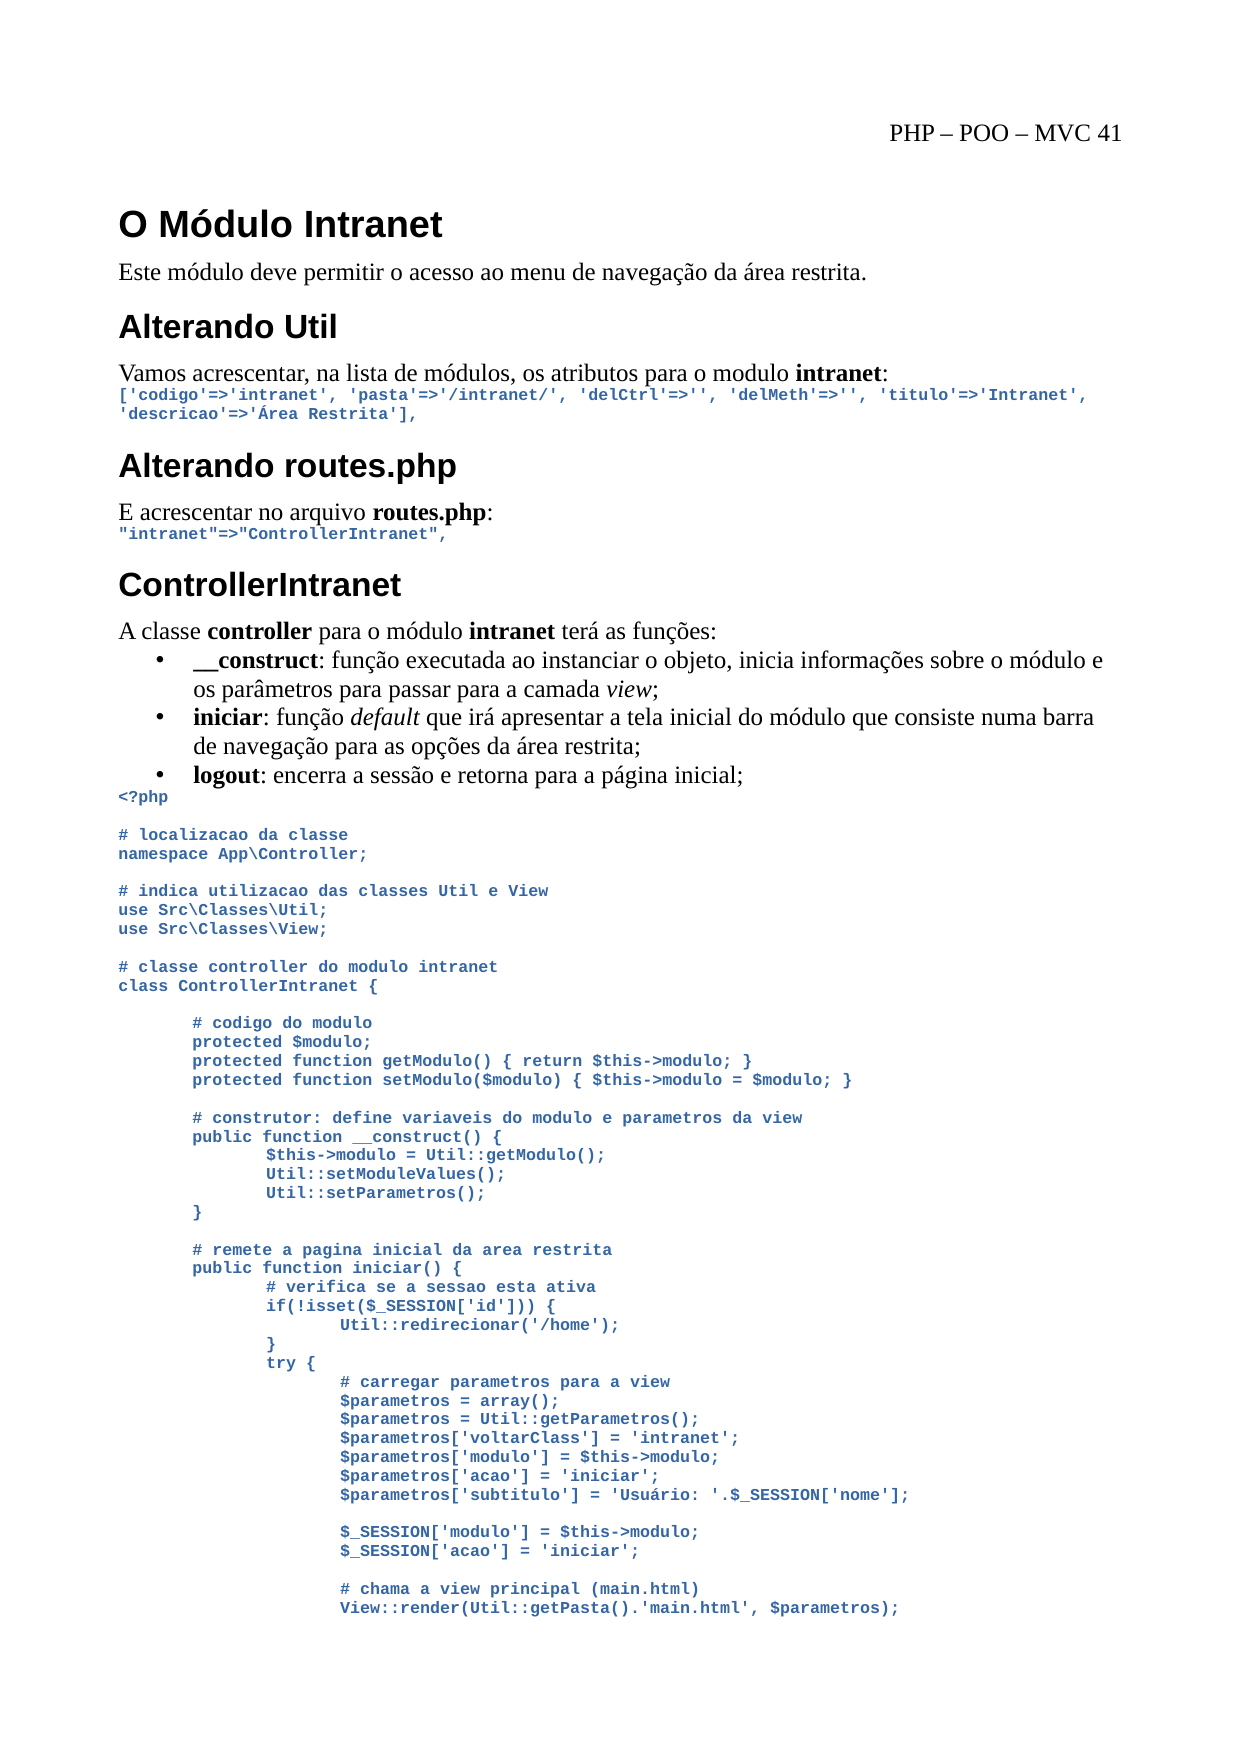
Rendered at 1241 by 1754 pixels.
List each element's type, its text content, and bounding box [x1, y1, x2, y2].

text use Src\Classes\View; [118, 921, 1122, 939]
text protected function getModulo() { return $this->modulo; } [118, 1053, 1122, 1072]
subtitle Alterando routes.php [118, 446, 1122, 484]
text # construtor: define variaveis do modulo e parametros da view [118, 1109, 1122, 1128]
text A classe controller para o módulo intranet terá as funções: [118, 616, 1122, 645]
text # remete a pagina inicial da area restrita [118, 1241, 1122, 1260]
text protected $modulo; [118, 1034, 1122, 1053]
text $parametros['subtitulo'] = 'Usuário: '.$_SESSION['nome']; [118, 1486, 1122, 1505]
text # carregar parametros para a view [118, 1373, 1122, 1392]
text # verifica se a sessao esta ativa [118, 1279, 1122, 1298]
text try { [118, 1354, 1122, 1373]
text protected function setModulo($modulo) { $this->modulo = $modulo; } [118, 1072, 1122, 1090]
text if(!isset($_SESSION['id'])) { [118, 1298, 1122, 1317]
list iniciar: função default que irá apresentar a tela inicial do módulo que consiste numa barra de navegação para as opções da área restrita; [156, 702, 1122, 760]
text use Src\Classes\Util; [118, 902, 1122, 921]
text E acrescentar no arquivo routes.php: [118, 497, 1122, 525]
text View::render(Util::getPasta().'main.html', $parametros); [118, 1599, 1122, 1618]
text # localizacao da classe [118, 826, 1122, 845]
text namespace App\Controller; [118, 845, 1122, 864]
subtitle ControllerIntranet [118, 565, 1122, 604]
text public function iniciar() { [118, 1260, 1122, 1279]
text $parametros = Util::getParametros(); [118, 1411, 1122, 1430]
text class ControllerIntranet { [118, 977, 1122, 996]
text # indica utilizacao das classes Util e View [118, 883, 1122, 902]
text $parametros['voltarClass'] = 'intranet'; [118, 1430, 1122, 1449]
text } [118, 1336, 1122, 1354]
list __construct: função executada ao instanciar o objeto, inicia informações sobre o módulo e os parâmetros para passar para a camada view; [156, 645, 1122, 702]
text public function __construct() { [118, 1128, 1122, 1147]
text $_SESSION['modulo'] = $this->modulo; [118, 1524, 1122, 1543]
text # chama a view principal (main.html) [118, 1581, 1122, 1599]
text $this->modulo = Util::getModulo(); [118, 1147, 1122, 1166]
subtitle Alterando Util [118, 307, 1122, 346]
text Util::redirecionar('/home'); [118, 1317, 1122, 1336]
text Este módulo deve permitir o acesso ao menu de navegação da área restrita. [118, 257, 1122, 286]
text <?php [118, 789, 1122, 808]
text "intranet"=>"ControllerIntranet", [118, 525, 1122, 544]
text # codigo do modulo [118, 1015, 1122, 1034]
text Util::setParametros(); [118, 1185, 1122, 1203]
text ['codigo'=>'intranet', 'pasta'=>'/intranet/', 'delCtrl'=>'', 'delMeth'=>'', 'titulo'=>'Intranet', 'descricao'=>'Área Restrita'], [118, 387, 1122, 425]
text $parametros['acao'] = 'iniciar'; [118, 1467, 1122, 1486]
text $_SESSION['acao'] = 'iniciar'; [118, 1543, 1122, 1562]
text Vamos acrescentar, na lista de módulos, os atributos para o modulo intranet: [118, 358, 1122, 387]
subtitle O Módulo Intranet [118, 201, 1122, 245]
text # classe controller do modulo intranet [118, 958, 1122, 977]
text $parametros['modulo'] = $this->modulo; [118, 1449, 1122, 1467]
list logout: encerra a sessão e retorna para a página inicial; [156, 760, 1122, 789]
text $parametros = array(); [118, 1392, 1122, 1411]
text Util::setModuleValues(); [118, 1166, 1122, 1185]
text } [118, 1203, 1122, 1222]
